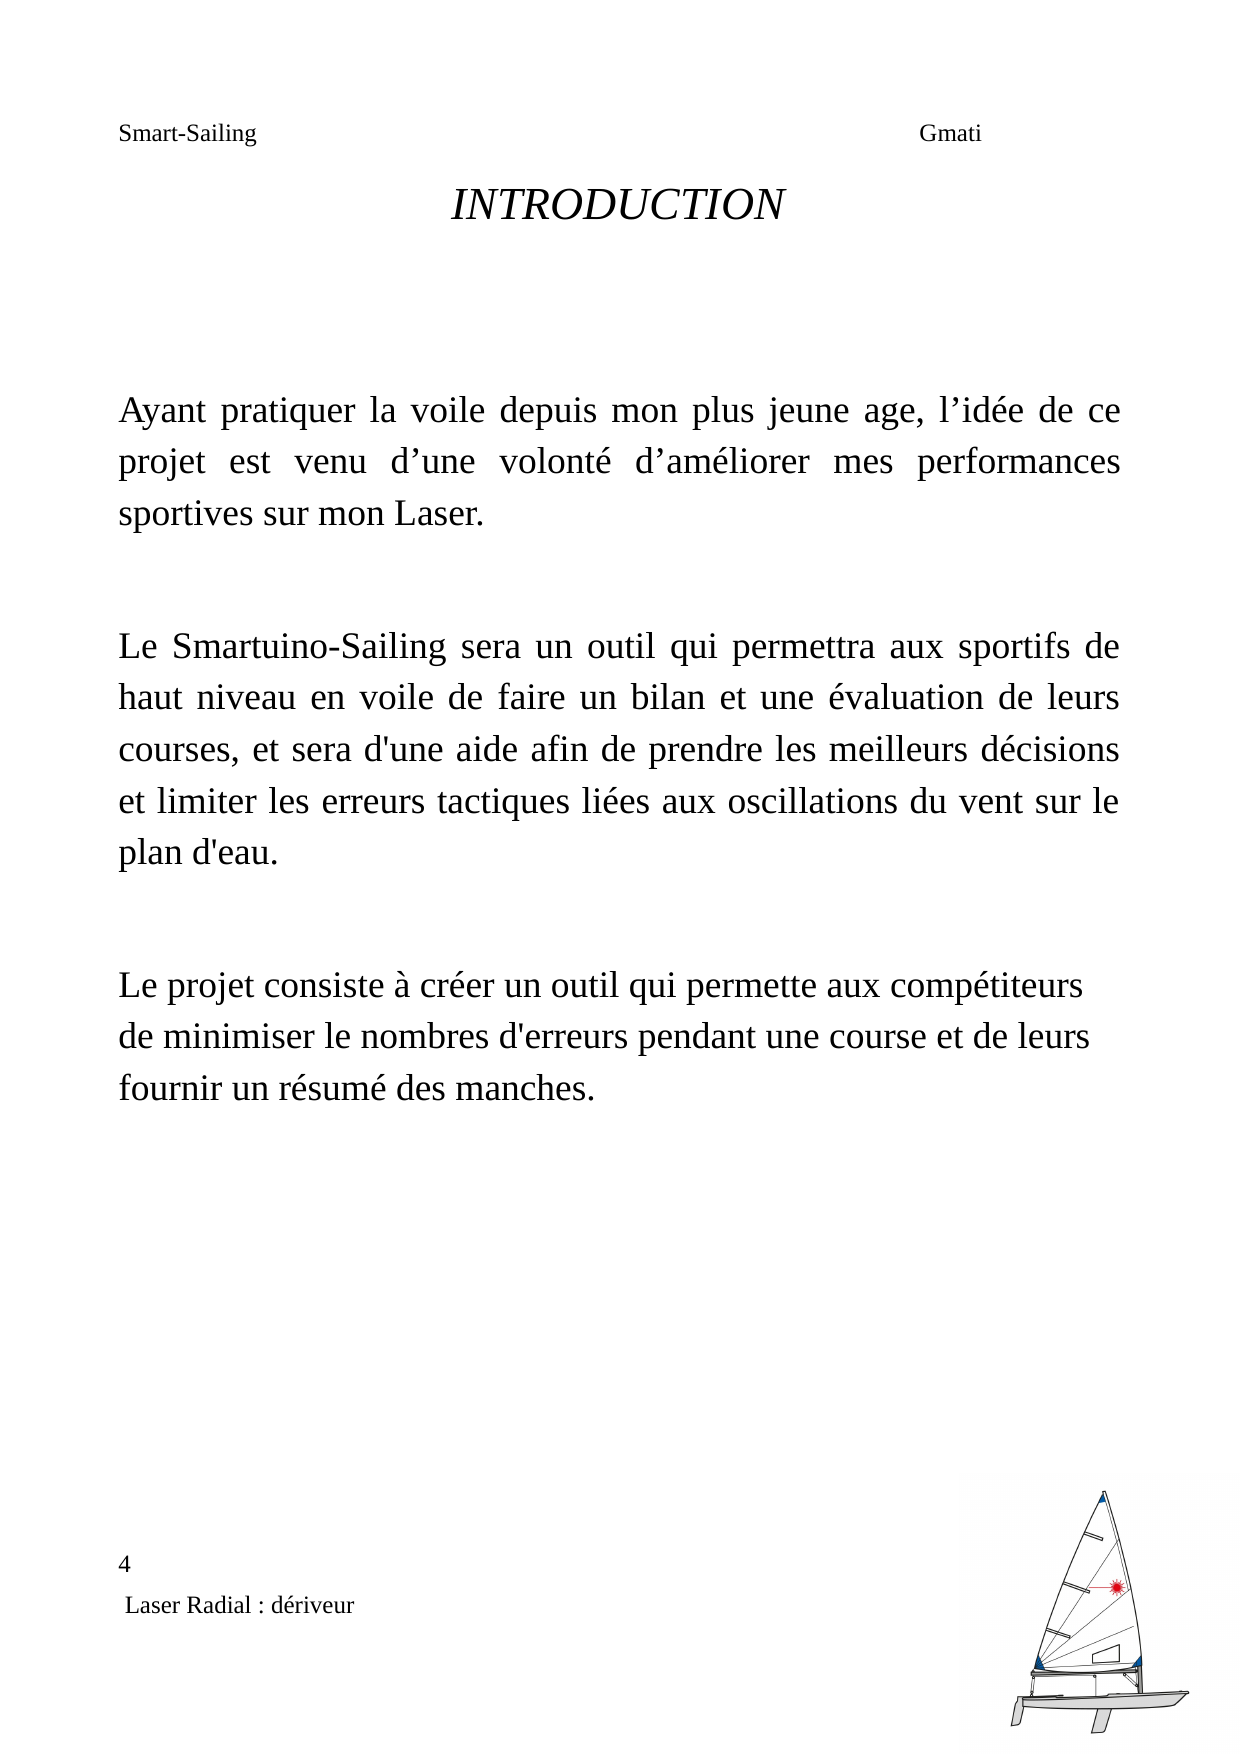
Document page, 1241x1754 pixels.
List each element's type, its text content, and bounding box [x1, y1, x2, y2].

text INTRODUCTION [118, 176, 1122, 229]
text Ayant pratiquer la voile depuis mon plus jeune age, l’idée de ce projet est venu d’une volonté d’améliorer mes performances sportives sur mon Laser. [118, 387, 1122, 534]
picture [959, 1473, 1240, 1754]
text Le Smartuino-Sailing sera un outil qui permettra aux sportifs de haut niveau en voile de faire un bilan et une évaluation de leurs courses, et sera d'une aide afin de prendre les meilleurs décisions et limiter les erreurs tactiques liées aux oscillations du vent sur le plan d'eau. [118, 623, 1122, 873]
text Le projet consiste à créer un outil qui permette aux compétiteurs de minimiser le nombres d'erreurs pendant une course et de leurs fournir un résumé des manches. [118, 962, 1122, 1109]
